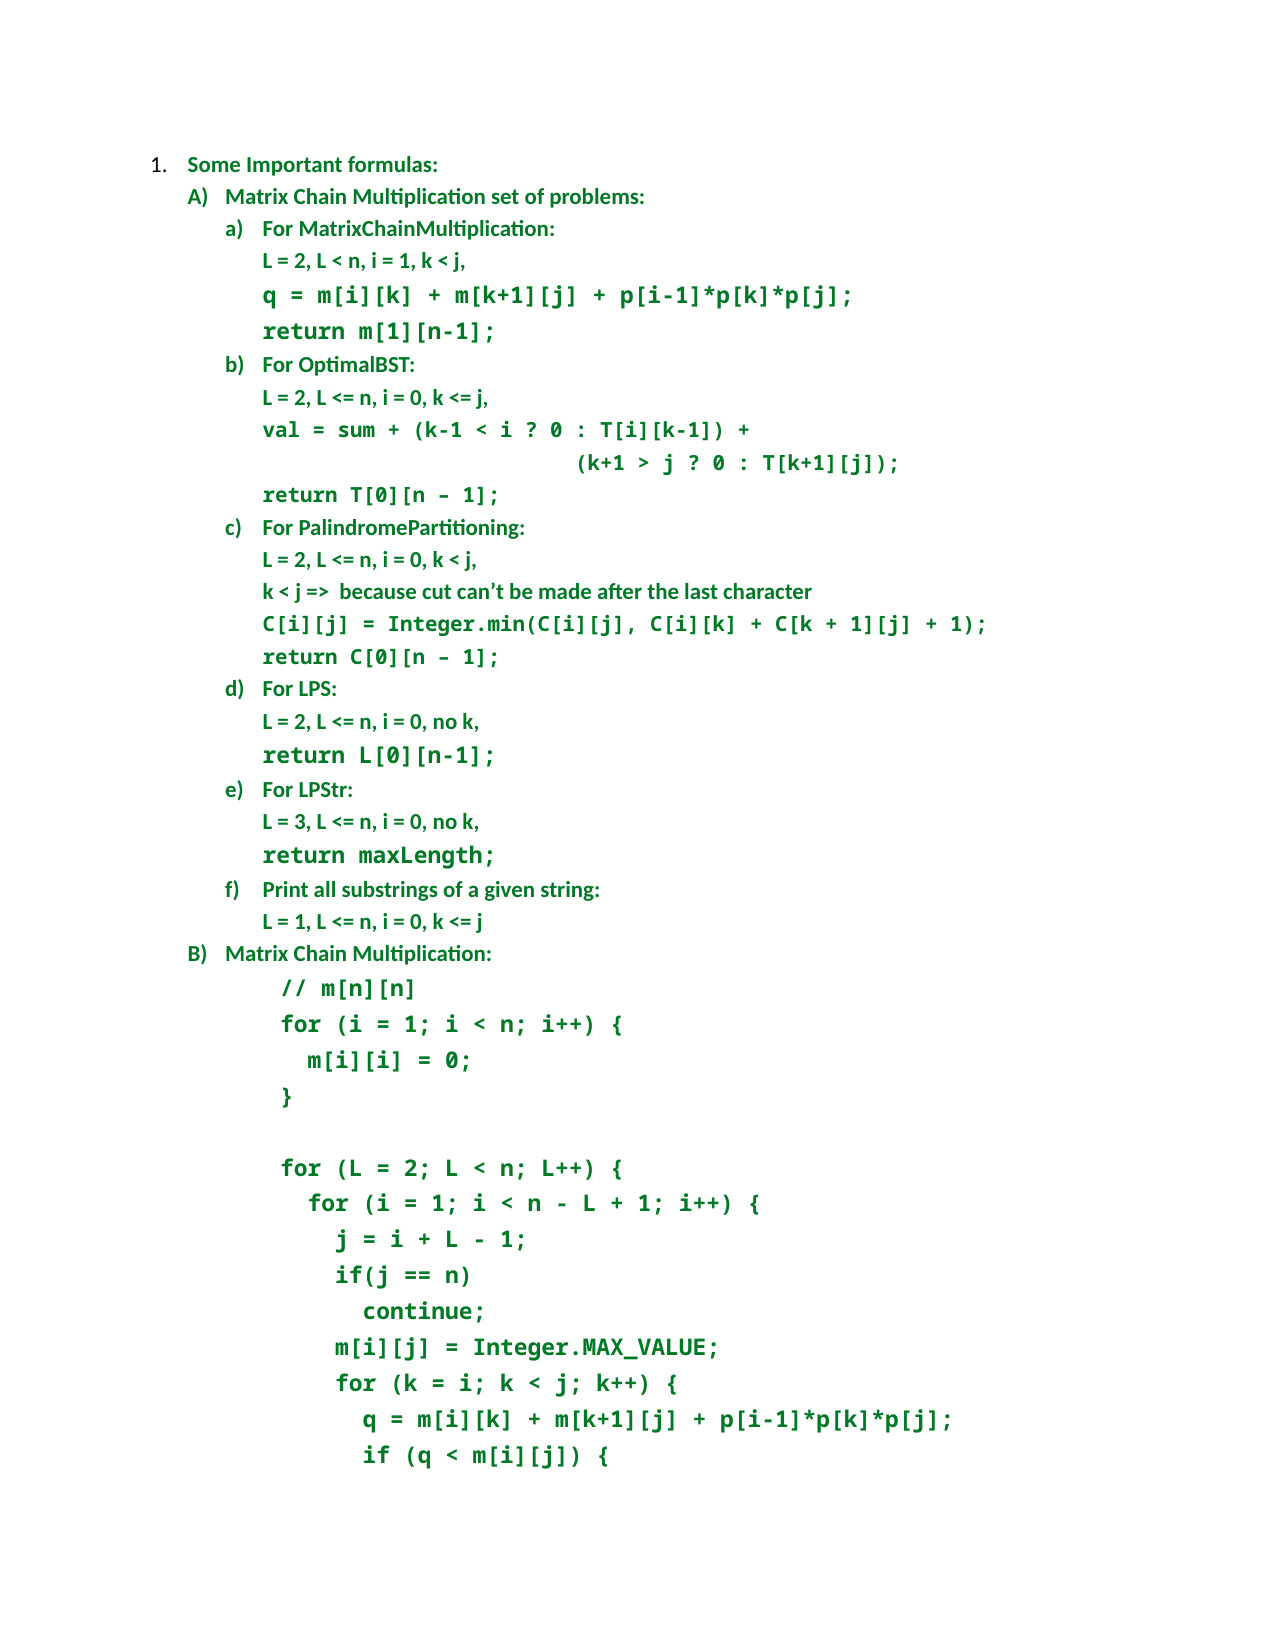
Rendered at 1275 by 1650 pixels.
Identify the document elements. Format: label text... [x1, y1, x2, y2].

list k < j => because cut can’t be made after the last character [225, 577, 1125, 605]
list continue; [187, 1295, 1125, 1326]
list L = 2, L < n, i = 1, k < j, [225, 247, 1125, 274]
list return m[1][n-1]; [225, 315, 1125, 346]
list q = m[i][k] + m[k+1][j] + p[i-1]*p[k]*p[j]; [225, 279, 1125, 310]
list } [187, 1079, 1125, 1111]
list C[i][j] = Integer.min(C[i][j], C[i][k] + C[k + 1][j] + 1); [225, 609, 1125, 638]
list if(j == n) [187, 1259, 1125, 1291]
list for (L = 2; L < n; L++) { [187, 1151, 1125, 1183]
list return C[0][n – 1]; [225, 642, 1125, 670]
list L = 3, L <= n, i = 0, no k, [225, 807, 1125, 835]
list For OptimalBST: [225, 351, 1125, 379]
list (k+1 > j ? 0 : T[k+1][j]); [187, 448, 1125, 476]
list For MatrixChainMultiplication: [225, 214, 1125, 242]
list For LPStr: [225, 775, 1125, 803]
list return maxLength; [225, 839, 1125, 871]
list Print all substrings of a given string: [225, 875, 1125, 903]
list // m[n][n] [187, 972, 1125, 1003]
list q = m[i][k] + m[k+1][j] + p[i-1]*p[k]*p[j]; [187, 1403, 1125, 1434]
list Matrix Chain Multiplication: [187, 939, 1125, 968]
list for (k = i; k < j; k++) { [187, 1367, 1125, 1398]
list for (i = 1; i < n - L + 1; i++) { [187, 1187, 1125, 1219]
list L = 2, L <= n, i = 0, k <= j, [225, 383, 1125, 411]
list j = i + L - 1; [187, 1223, 1125, 1254]
list Some Important formulas: [150, 150, 1125, 178]
list For PalindromePartitioning: [225, 513, 1125, 541]
list m[i][j] = Integer.MAX_VALUE; [187, 1331, 1125, 1362]
list Matrix Chain Multiplication set of problems: [187, 182, 1125, 210]
list for (i = 1; i < n; i++) { [187, 1008, 1125, 1039]
list L = 2, L <= n, i = 0, no k, [225, 707, 1125, 735]
list For LPS: [225, 674, 1125, 703]
list L = 1, L <= n, i = 0, k <= j [225, 907, 1125, 935]
list L = 2, L <= n, i = 0, k < j, [225, 545, 1125, 573]
list if (q < m[i][j]) { [187, 1439, 1125, 1470]
list m[i][i] = 0; [187, 1044, 1125, 1075]
list return T[0][n – 1]; [225, 480, 1125, 509]
list return L[0][n-1]; [225, 739, 1125, 770]
list val = sum + (k-1 < i ? 0 : T[i][k-1]) + [225, 415, 1125, 443]
